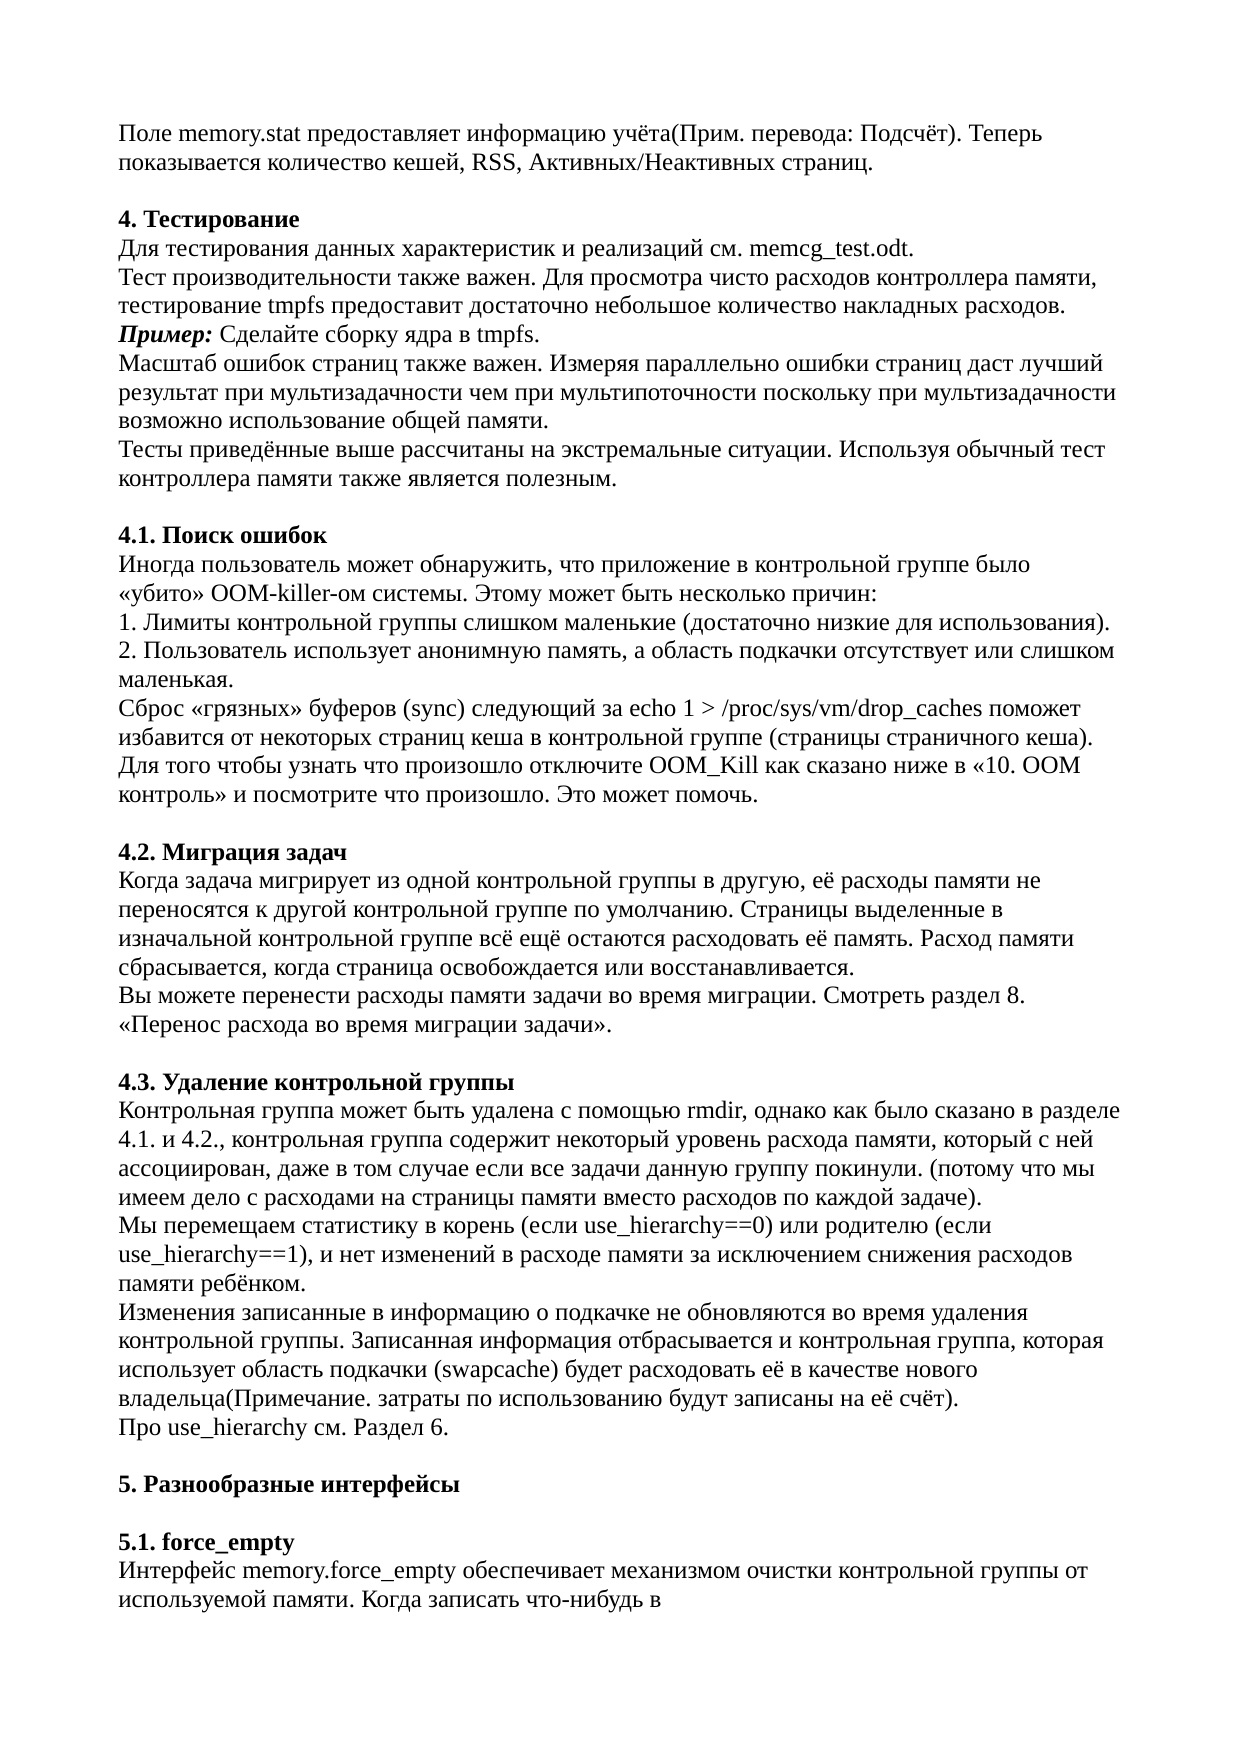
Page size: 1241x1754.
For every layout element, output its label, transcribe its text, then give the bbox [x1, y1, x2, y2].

text 5. Разнообразные интерфейсы [118, 1469, 1122, 1498]
text 4.2. Миграция задач [118, 837, 1122, 866]
text Иногда пользователь может обнаружить, что приложение в контрольной группе было «убито» OOM-killer-ом системы. Этому может быть несколько причин: [118, 549, 1122, 607]
text Тест производительности также важен. Для просмотра чисто расходов контроллера памяти, тестирование tmpfs предоставит достаточно небольшое количество накладных расходов. [118, 262, 1122, 319]
text 4.1. Поиск ошибок [118, 521, 1122, 549]
text 5.1. force_empty [118, 1527, 1122, 1556]
text Для тестирования данных характеристик и реализаций см. memcg_test.odt. [118, 233, 1122, 262]
text 1. Лимиты контрольной группы слишком маленькие (достаточно низкие для использования). [118, 607, 1122, 636]
text Поле memory.stat предоставляет информацию учёта(Прим. перевода: Подсчёт). Теперь показывается количество кешей, RSS, Активных/Неактивных страниц. [118, 118, 1122, 176]
text Про use_hierarchy см. Раздел 6. [118, 1412, 1122, 1441]
text Для того чтобы узнать что произошло отключите OOM_Kill как сказано ниже в «10. OOM контроль» и посмотрите что произошло. Это может помочь. [118, 751, 1122, 808]
text Когда задача мигрирует из одной контрольной группы в другую, её расходы памяти не переносятся к другой контрольной группе по умолчанию. Страницы выделенные в изначальной контрольной группе всё ещё остаются расходовать её память. Расход памяти сбрасывается, когда страница освобождается или восстанавливается. [118, 866, 1122, 981]
text Контрольная группа может быть удалена с помощью rmdir, однако как было сказано в разделе 4.1. и 4.2., контрольная группа содержит некоторый уровень расхода памяти, который с ней ассоциирован, даже в том случае если все задачи данную группу покинули. (потому что мы имеем дело с расходами на страницы памяти вместо расходов по каждой задаче). [118, 1096, 1122, 1211]
text Пример: Сделайте сборку ядра в tmpfs. [118, 319, 1122, 348]
text Тесты приведённые выше рассчитаны на экстремальные ситуации. Используя обычный тест контроллера памяти также является полезным. [118, 434, 1122, 492]
text 4. Тестирование [118, 204, 1122, 233]
text 2. Пользователь использует анонимную память, а область подкачки отсутствует или слишком маленькая. [118, 636, 1122, 693]
text Мы перемещаем статистику в корень (если use_hierarchy==0) или родителю (если use_hierarchy==1), и нет изменений в расходе памяти за исключением снижения расходов памяти ребёнком. [118, 1211, 1122, 1297]
text 4.3. Удаление контрольной группы [118, 1067, 1122, 1096]
text Интерфейс memory.force_empty обеспечивает механизмом очистки контрольной группы от используемой памяти. Когда записать что-нибудь в [118, 1556, 1122, 1613]
text Сброс «грязных» буферов (sync) следующий за echo 1 > /proc/sys/vm/drop_caches поможет избавится от некоторых страниц кеша в контрольной группе (страницы страничного кеша). [118, 693, 1122, 751]
text Вы можете перенести расходы памяти задачи во время миграции. Смотреть раздел 8. «Перенос расхода во время миграции задачи». [118, 981, 1122, 1038]
text Изменения записанные в информацию о подкачке не обновляются во время удаления контрольной группы. Записанная информация отбрасывается и контрольная группа, которая использует область подкачки (swapcache) будет расходовать её в качестве нового владельца(Примечание. затраты по использованию будут записаны на её счёт). [118, 1297, 1122, 1412]
text Масштаб ошибок страниц также важен. Измеряя параллельно ошибки страниц даст лучший результат при мультизадачности чем при мультипоточности поскольку при мультизадачности возможно использование общей памяти. [118, 348, 1122, 434]
